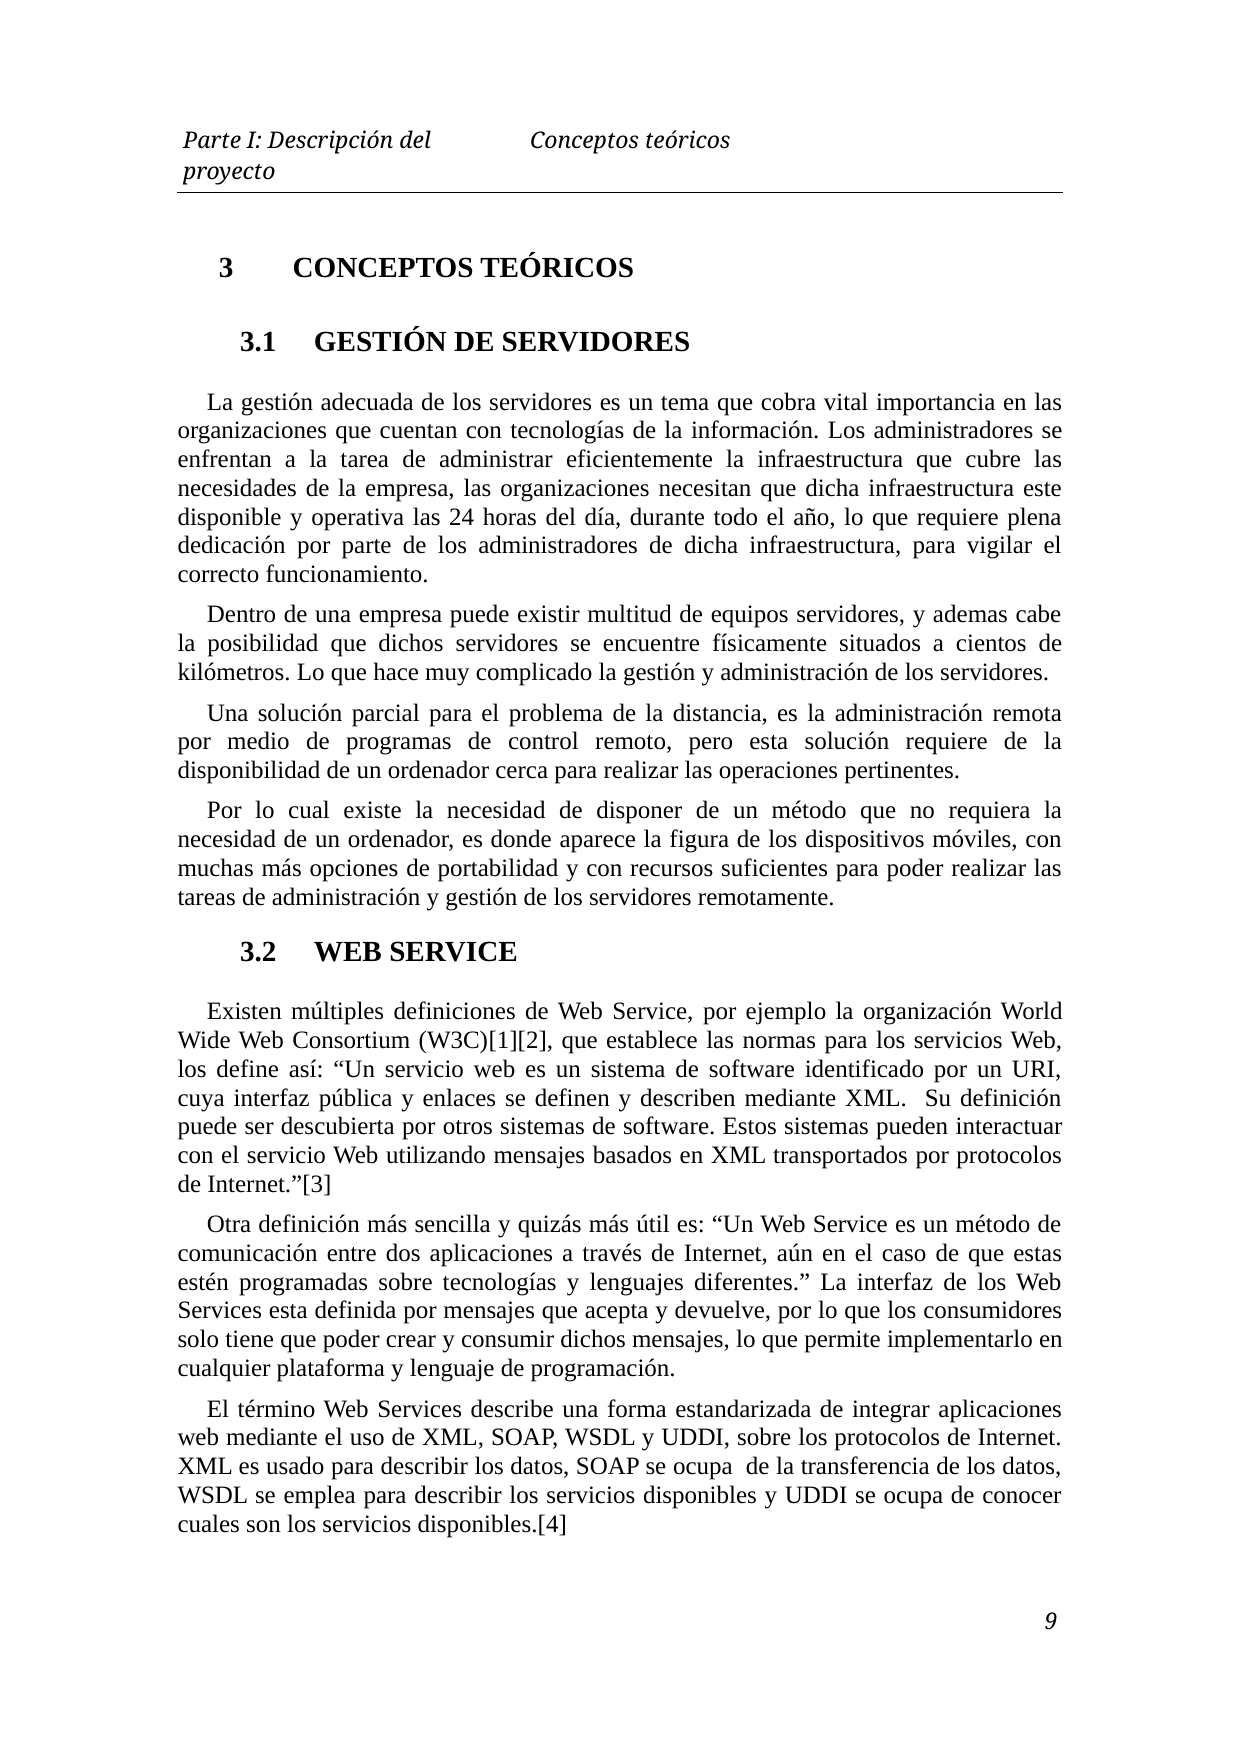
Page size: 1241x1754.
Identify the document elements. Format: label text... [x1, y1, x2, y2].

text Una solución parcial para el problema de la distancia, es la administración remota por medio de programas de control remoto, pero esta solución requiere de la disponibilidad de un ordenador cerca para realizar las operaciones pertinentes. [177, 698, 1063, 784]
subtitle Conceptos teóricos [218, 250, 1063, 284]
text Por lo cual existe la necesidad de disponer de un método que no requiera la necesidad de un ordenador, es donde aparece la figura de los dispositivos móviles, con muchas más opciones de portabilidad y con recursos suficientes para poder realizar las tareas de administración y gestión de los servidores remotamente. [177, 796, 1063, 911]
text El término Web Services describe una forma estandarizada de integrar aplicaciones web mediante el uso de XML, SOAP, WSDL y UDDI, sobre los protocolos de Internet. XML es usado para describir los datos, SOAP se ocupa de la transferencia de los datos, WSDL se emplea para describir los servicios disponibles y UDDI se ocupa de conocer cuales son los servicios disponibles.[4] [177, 1394, 1063, 1537]
subtitle Gestión de servidores [240, 324, 1063, 358]
text Dentro de una empresa puede existir multitud de equipos servidores, y ademas cabe la posibilidad que dichos servidores se encuentre físicamente situados a cientos de kilómetros. Lo que hace muy complicado la gestión y administración de los servidores. [177, 599, 1063, 686]
text Otra definición más sencilla y quizás más útil es: “Un Web Service es un método de comunicación entre dos aplicaciones a través de Internet, aún en el caso de que estas estén programadas sobre tecnologías y lenguajes diferentes.” La interfaz de los Web Services esta definida por mensajes que acepta y devuelve, por lo que los consumidores solo tiene que poder crear y consumir dichos mensajes, lo que permite implementarlo en cualquier plataforma y lenguaje de programación. [177, 1209, 1063, 1382]
text La gestión adecuada de los servidores es un tema que cobra vital importancia en las organizaciones que cuentan con tecnologías de la información. Los administradores se enfrentan a la tarea de administrar eficientemente la infraestructura que cubre las necesidades de la empresa, las organizaciones necesitan que dicha infraestructura este disponible y operativa las 24 horas del día, durante todo el año, lo que requiere plena dedicación por parte de los administradores de dicha infraestructura, para vigilar el correcto funcionamiento. [177, 387, 1063, 588]
text Existen múltiples definiciones de Web Service, por ejemplo la organización World Wide Web Consortium (W3C)[1][2], que establece las normas para los servicios Web, los define así: “Un servicio web es un sistema de software identificado por un URI, cuya interfaz pública y enlaces se definen y describen mediante XML. Su definición puede ser descubierta por otros sistemas de software. Estos sistemas pueden interactuar con el servicio Web utilizando mensajes basados en XML transportados por protocolos de Internet.”[3] [177, 996, 1063, 1198]
subtitle Web service [240, 934, 1063, 968]
